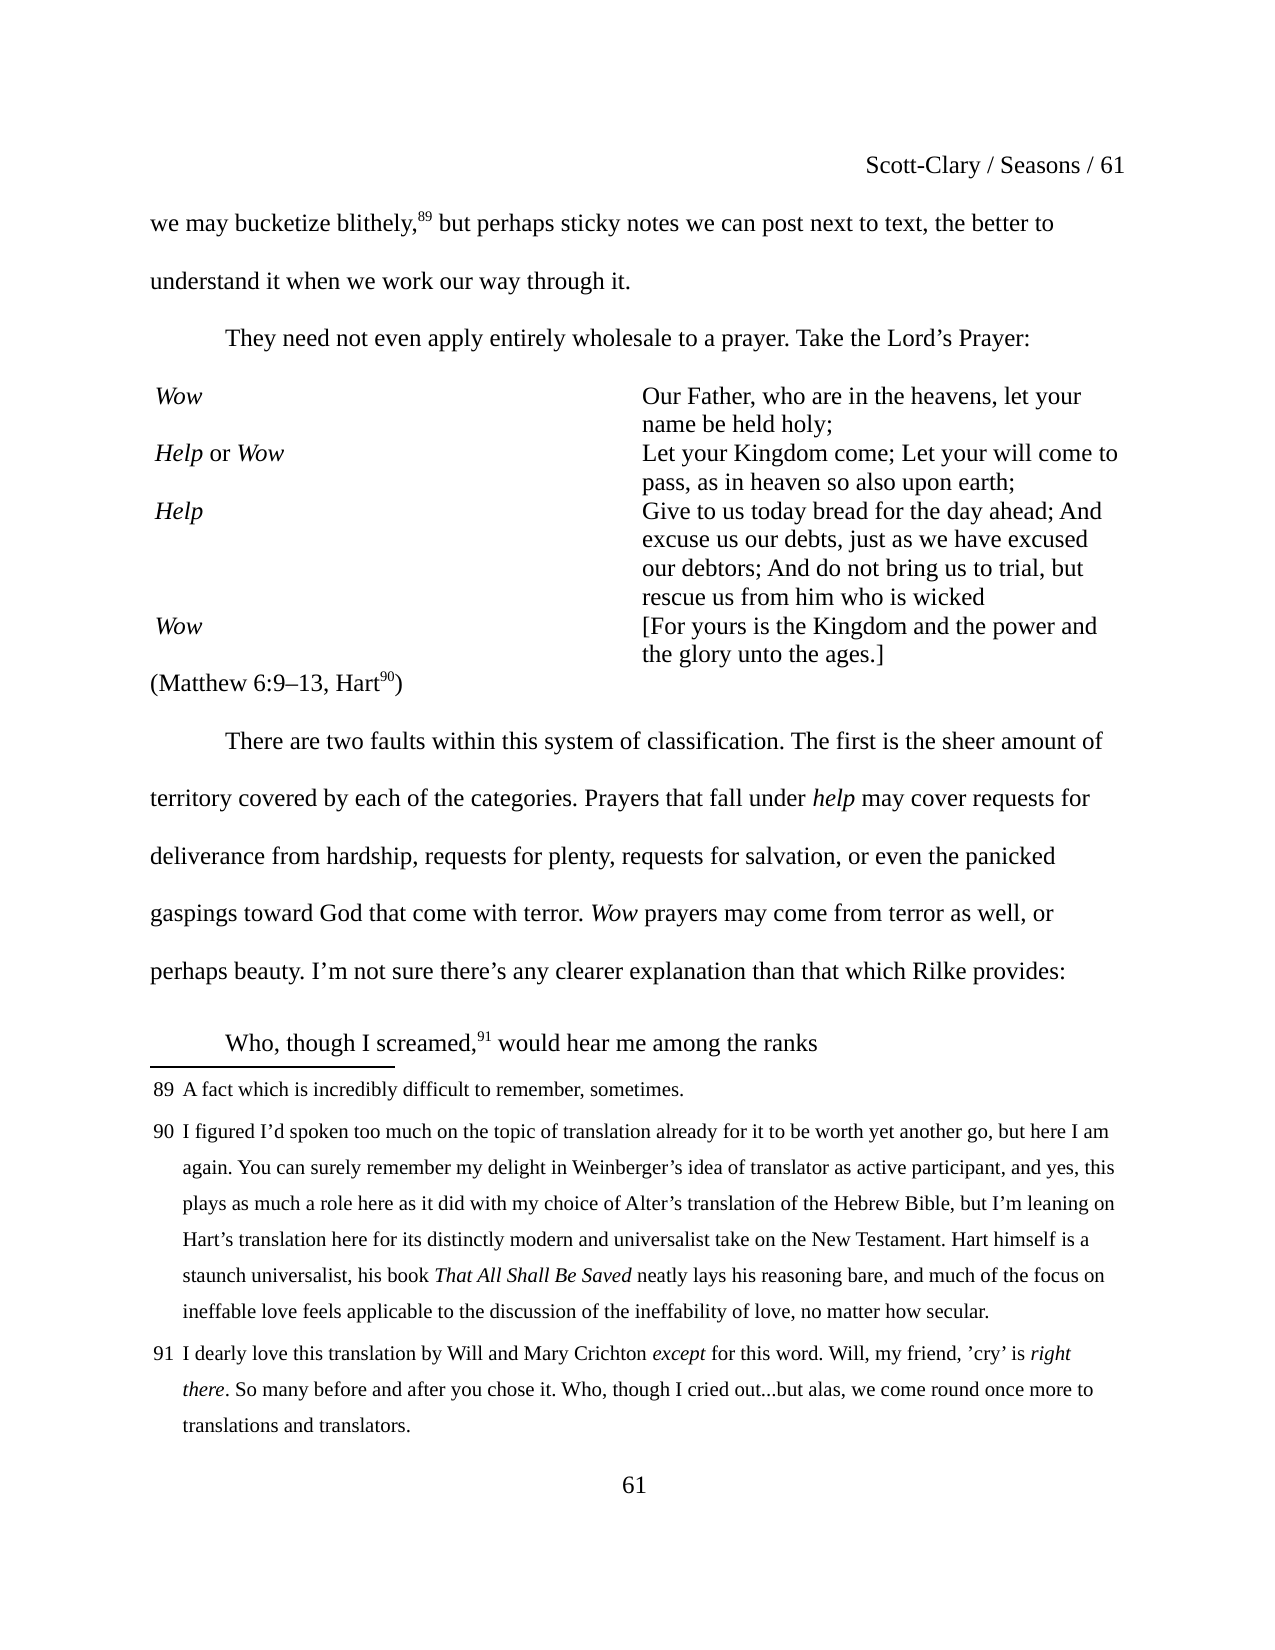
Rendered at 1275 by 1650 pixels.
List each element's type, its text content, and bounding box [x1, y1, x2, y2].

text (Matthew 6:9–13, Hart) [150, 668, 1125, 697]
table_cell Let your Kingdom come; Let your will come to pass, as in heaven so also upon earth; [638, 438, 1125, 496]
text A fact which is incredibly difficult to remember, sometimes. [150, 1073, 1125, 1103]
table_header Wow [150, 381, 637, 438]
text They need not even apply entirely wholesale to a prayer. Take the Lord’s Prayer: [150, 323, 1125, 352]
text I figured I’d spoken too much on the topic of translation already for it to be worth yet another go, but here I am again. You can surely remember my delight in Weinberger’s idea of translator as active participant, and yes, this plays as much a role here as it did with my choice of Alter’s translation of the Hebrew Bible, but I’m leaning on Hart’s translation here for its distinctly modern and universalist take on the New Testament. Hart himself is a staunch universalist, his book That All Shall Be Saved neatly lays his reasoning bare, and much of the focus on ineffable love feels applicable to the discussion of the ineffability of love, no matter how secular. [150, 1116, 1125, 1326]
table_cell Wow [150, 611, 637, 668]
table_cell Help or Wow [150, 438, 637, 496]
table_cell [For yours is the Kingdom and the power and the glory unto the ages.] [638, 611, 1125, 668]
table_cell Give to us today bread for the day ahead; And excuse us our debts, just as we have excused our debtors; And do not bring us to trial, but rescue us from him who is wicked [638, 496, 1125, 611]
text I dearly love this translation by Will and Mary Crichton except for this word. Will, my friend, ’cry’ is right there. So many before and after you chose it. Who, though I cried out...but alas, we come round once more to translations and translators. [150, 1338, 1125, 1440]
table_header Our Father, who are in the heavens, let your name be held holy; [638, 381, 1125, 438]
table_cell Help [150, 496, 637, 611]
text Who, though I screamed, would hear me among the ranks [225, 1028, 1125, 1057]
text There are two faults within this system of classification. The first is the sheer amount of territory covered by each of the categories. Prayers that fall under help may cover requests for deliverance from hardship, requests for plenty, requests for salvation, or even the panicked gaspings toward God that come with terror. Wow prayers may come from terror as well, or perhaps beauty. I’m not sure there’s any clearer explanation than that which Rilke provides: [150, 726, 1125, 984]
text we may bucketize blithely, but perhaps sticky notes we can post next to text, the better to understand it when we work our way through it. [150, 208, 1125, 294]
